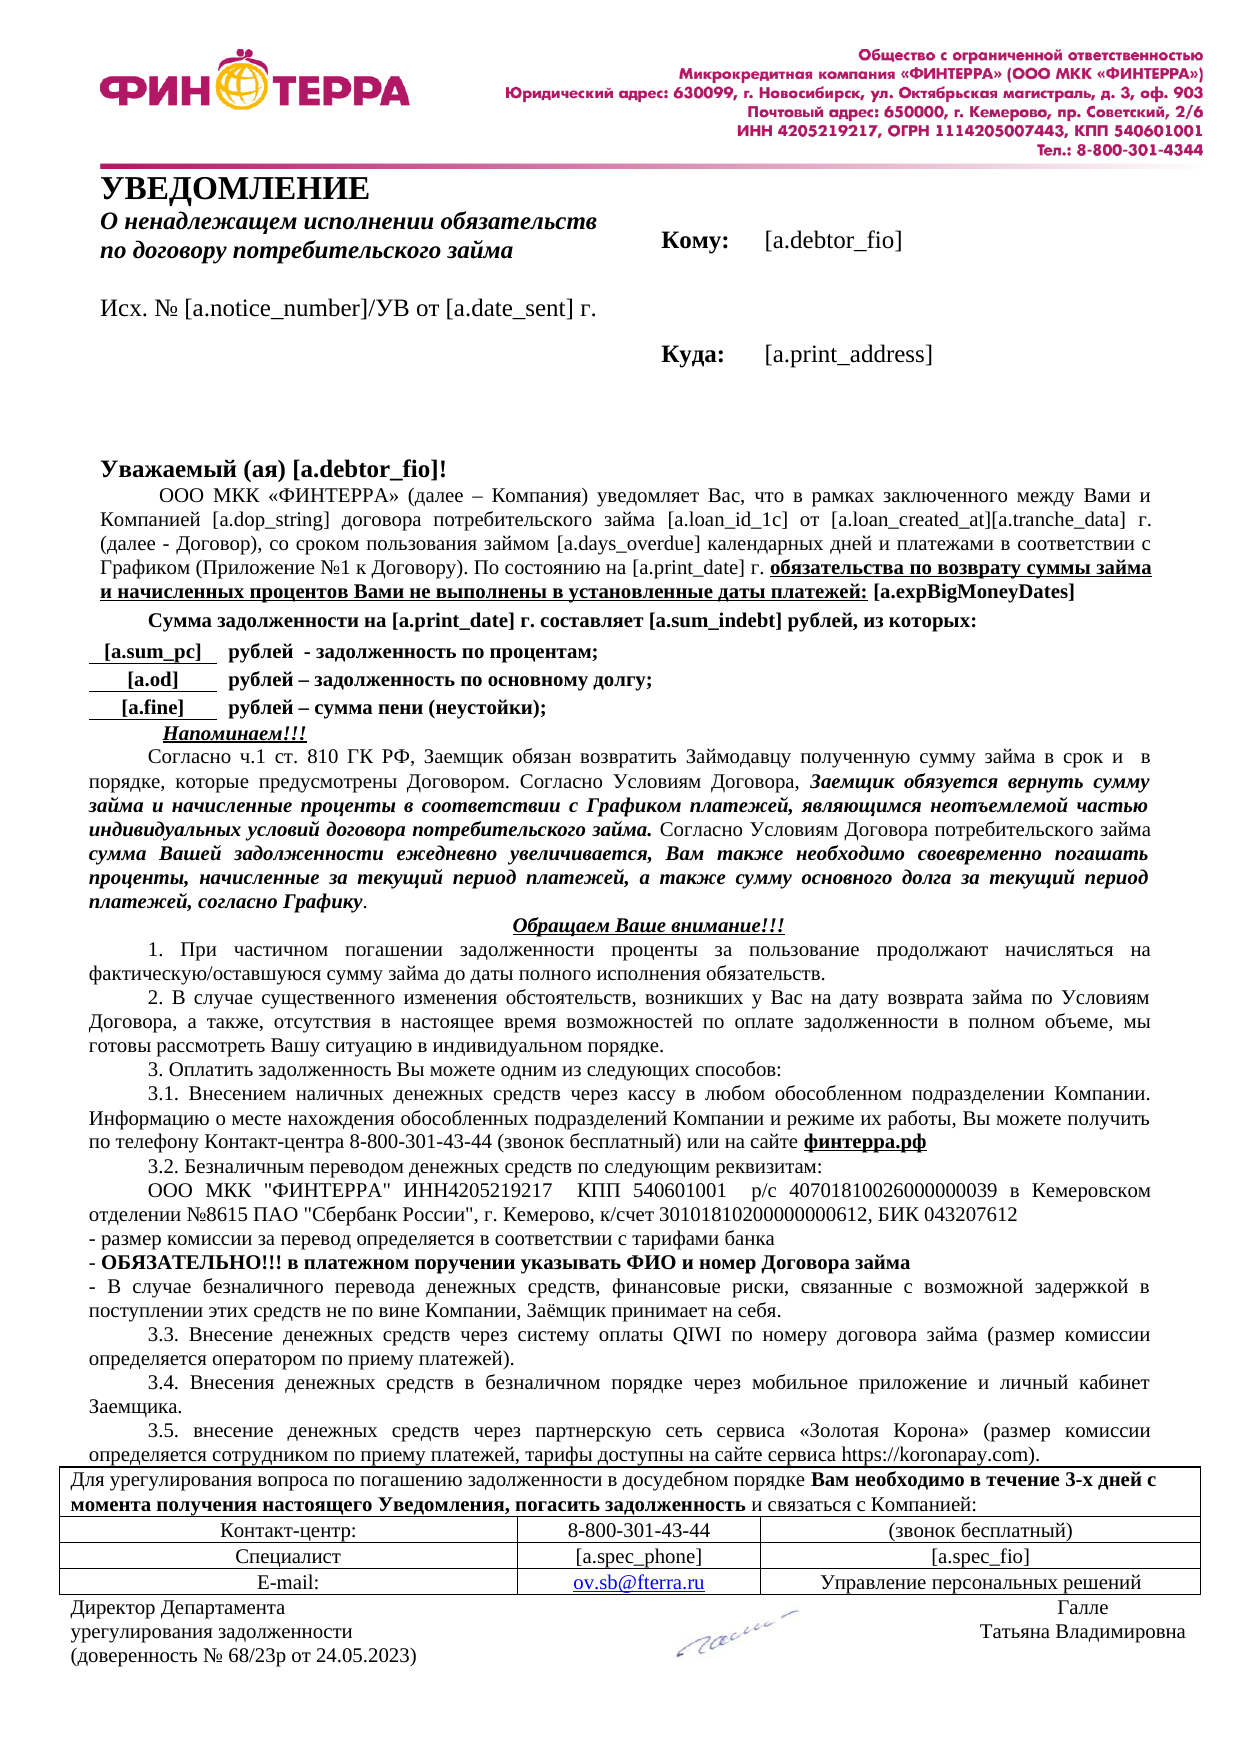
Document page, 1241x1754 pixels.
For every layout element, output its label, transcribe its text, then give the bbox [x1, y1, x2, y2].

text 3.3. Внесение денежных средств через систему оплаты QIWI по номеру договора займа (размер комиссии определяется оператором по приему платежей). [89, 1322, 1152, 1370]
table_cell [a.spec_fio] [761, 1543, 1200, 1568]
table_header [89, 49, 100, 168]
table_header [1203, 49, 1214, 168]
table_cell Специалист [60, 1543, 517, 1568]
table_cell Татьяна Владимировна [945, 1619, 1221, 1643]
table_cell Управление персональных решений [761, 1569, 1200, 1594]
text - В случае безналичного перевода денежных средств, финансовые риски, связанные с возможной задержкой в поступлении этих средств не по вине Компании, Заёмщик принимает на себя. [89, 1274, 1152, 1322]
table_cell ov.sb@fterra.ru [518, 1569, 760, 1594]
text 3.4. Внесения денежных средств в безналичном порядке через мобильное приложение и личный кабинет Заемщика. [89, 1370, 1152, 1418]
table_header рублей - задолженность по процентам; [217, 633, 1226, 663]
table_cell Кому: [650, 169, 753, 282]
table_cell урегулирования задолженности [59, 1619, 546, 1643]
text 2. В случае существенного изменения обстоятельств, возникших у Вас на дату возврата займа по Условиям Договора, а также, отсутствия в настоящее время возможностей по оплате задолженности в полном объеме, мы готовы рассмотреть Вашу ситуацию в индивидуальном порядке. [89, 985, 1152, 1057]
table_cell [945, 1644, 1045, 1667]
table_cell Куда: [650, 282, 753, 454]
table_cell 8-800-301-43-44 [518, 1517, 760, 1542]
table_cell [1146, 1644, 1196, 1667]
picture [100, 49, 1203, 169]
table_cell [a.fine] [89, 692, 217, 719]
table_cell рублей – сумма пени (неустойки); [217, 691, 1226, 719]
table_cell E-mail: [60, 1569, 517, 1594]
table_header [a.sum_pc] [89, 633, 217, 663]
text 1. При частичном погашении задолженности проценты за пользование продолжают начисляться на фактическую/оставшуюся сумму займа до даты полного исполнения обязательств. [89, 937, 1152, 985]
table_header Для урегулирования вопроса по погашению задолженности в досудебном порядке Вам необходимо в течение 3-х дней с момента получения настоящего Уведомления, погасить задолженность и связаться с Компанией: [60, 1468, 1200, 1516]
table_cell [1109, 168, 1211, 454]
text Сумма задолженности на [a.print_date] г. составляет [a.sum_indebt] рублей, из которых: [89, 608, 1152, 632]
table_cell Директор Департамента [59, 1595, 546, 1619]
table_cell (доверенность № 68/23р от 24.05.2023) [59, 1644, 546, 1667]
table_cell (звонок бесплатный) [761, 1517, 1200, 1542]
table_cell [a.debtor_fio] [753, 169, 1109, 282]
table_cell [1201, 1568, 1221, 1594]
text 3. Оплатить задолженность Вы можете одним из следующих способов: [89, 1057, 1152, 1081]
table_header [1201, 1466, 1221, 1516]
table_cell [a.print_address] [753, 282, 1109, 454]
table_cell УВЕДОМЛЕНИЕ О ненадлежащем исполнении обязательств по договору потребительского займа Исх. № [a.notice_number]/УВ от [a.date_sent] г. [89, 168, 650, 454]
text Обращаем Ваше внимание!!! [89, 913, 1152, 937]
table_cell Контакт-центр: [60, 1517, 517, 1542]
table_cell [1201, 1542, 1221, 1568]
table_cell [1196, 1644, 1221, 1667]
table_cell [546, 1595, 945, 1668]
table_cell Уважаемый (ая) [a.debtor_fio]! ООО МКК «ФИНТЕРРА» (далее – Компания) уведомляет Вас, что в рамках заключенного между Вами и Компанией [a.dop_string] договора потребительского займа [a.loan_id_1c] от [a.loan_created_at][a.tranche_data] г. (далее - Договор), со сроком пользования займом [a.days_overdue] календарных дней и платежами в соответствии с Графиком (Приложение №1 к Договору). По состоянию на [a.print_date] г. обязательства по возврату суммы займа и начисленных процентов Вами не выполнены в установленные даты платежей: [a.expBigMoneyDates] [89, 454, 1214, 608]
text Напоминаем!!! [89, 720, 1152, 744]
table_cell Галле [945, 1594, 1221, 1619]
table_cell [a.spec_phone] [518, 1543, 760, 1568]
text - ОБЯЗАТЕЛЬНО!!! в платежном поручении указывать ФИО и номер Договора займа [89, 1250, 1152, 1274]
table_cell [1201, 1516, 1221, 1542]
table_cell [1045, 1644, 1146, 1667]
table_cell рублей – задолженность по основному долгу; [217, 663, 1226, 691]
picture [667, 1600, 810, 1667]
text 3.5. внесение денежных средств через партнерскую сеть сервиса «Золотая Корона» (размер комиссии определяется сотрудником по приему платежей, тарифы доступны на сайте сервиса https://koronapay.com). [89, 1418, 1152, 1466]
text Согласно ч.1 ст. 810 ГК РФ, Заемщик обязан возвратить Займодавцу полученную сумму займа в срок и в порядке, которые предусмотрены Договором. Согласно Условиям Договора, Заемщик обязуется вернуть сумму займа и начисленные проценты в соответствии с Графиком платежей, являющимся неотъемлемой частью индивидуальных условий договора потребительского займа. Согласно Условиям Договора потребительского займа сумма Вашей задолженности ежедневно увеличивается, Вам также необходимо своевременно погашать проценты, начисленные за текущий период платежей, а также сумму основного долга за текущий период платежей, согласно Графику. [89, 744, 1152, 913]
table_cell [a.od] [89, 664, 217, 691]
text 3.2. Безналичным переводом денежных средств по следующим реквизитам: [89, 1153, 1152, 1178]
text - размер комиссии за перевод определяется в соответствии с тарифами банка [89, 1226, 1152, 1250]
text 3.1. Внесением наличных денежных средств через кассу в любом обособленном подразделении Компании. Информацию о месте нахождения обособленных подразделений Компании и режиме их работы, Вы можете получить по телефону Контакт-центра 8-800-301-43-44 (звонок бесплатный) или на сайте финтерра.рф [89, 1081, 1152, 1153]
text ООО МКК "ФИНТЕРРА" ИНН4205219217 КПП 540601001 р/с 40701810026000000039 в Кемеровском отделении №8615 ПАО "Сбербанк России", г. Кемерово, к/счет 30101810200000000612, БИК 043207612 [89, 1178, 1152, 1226]
